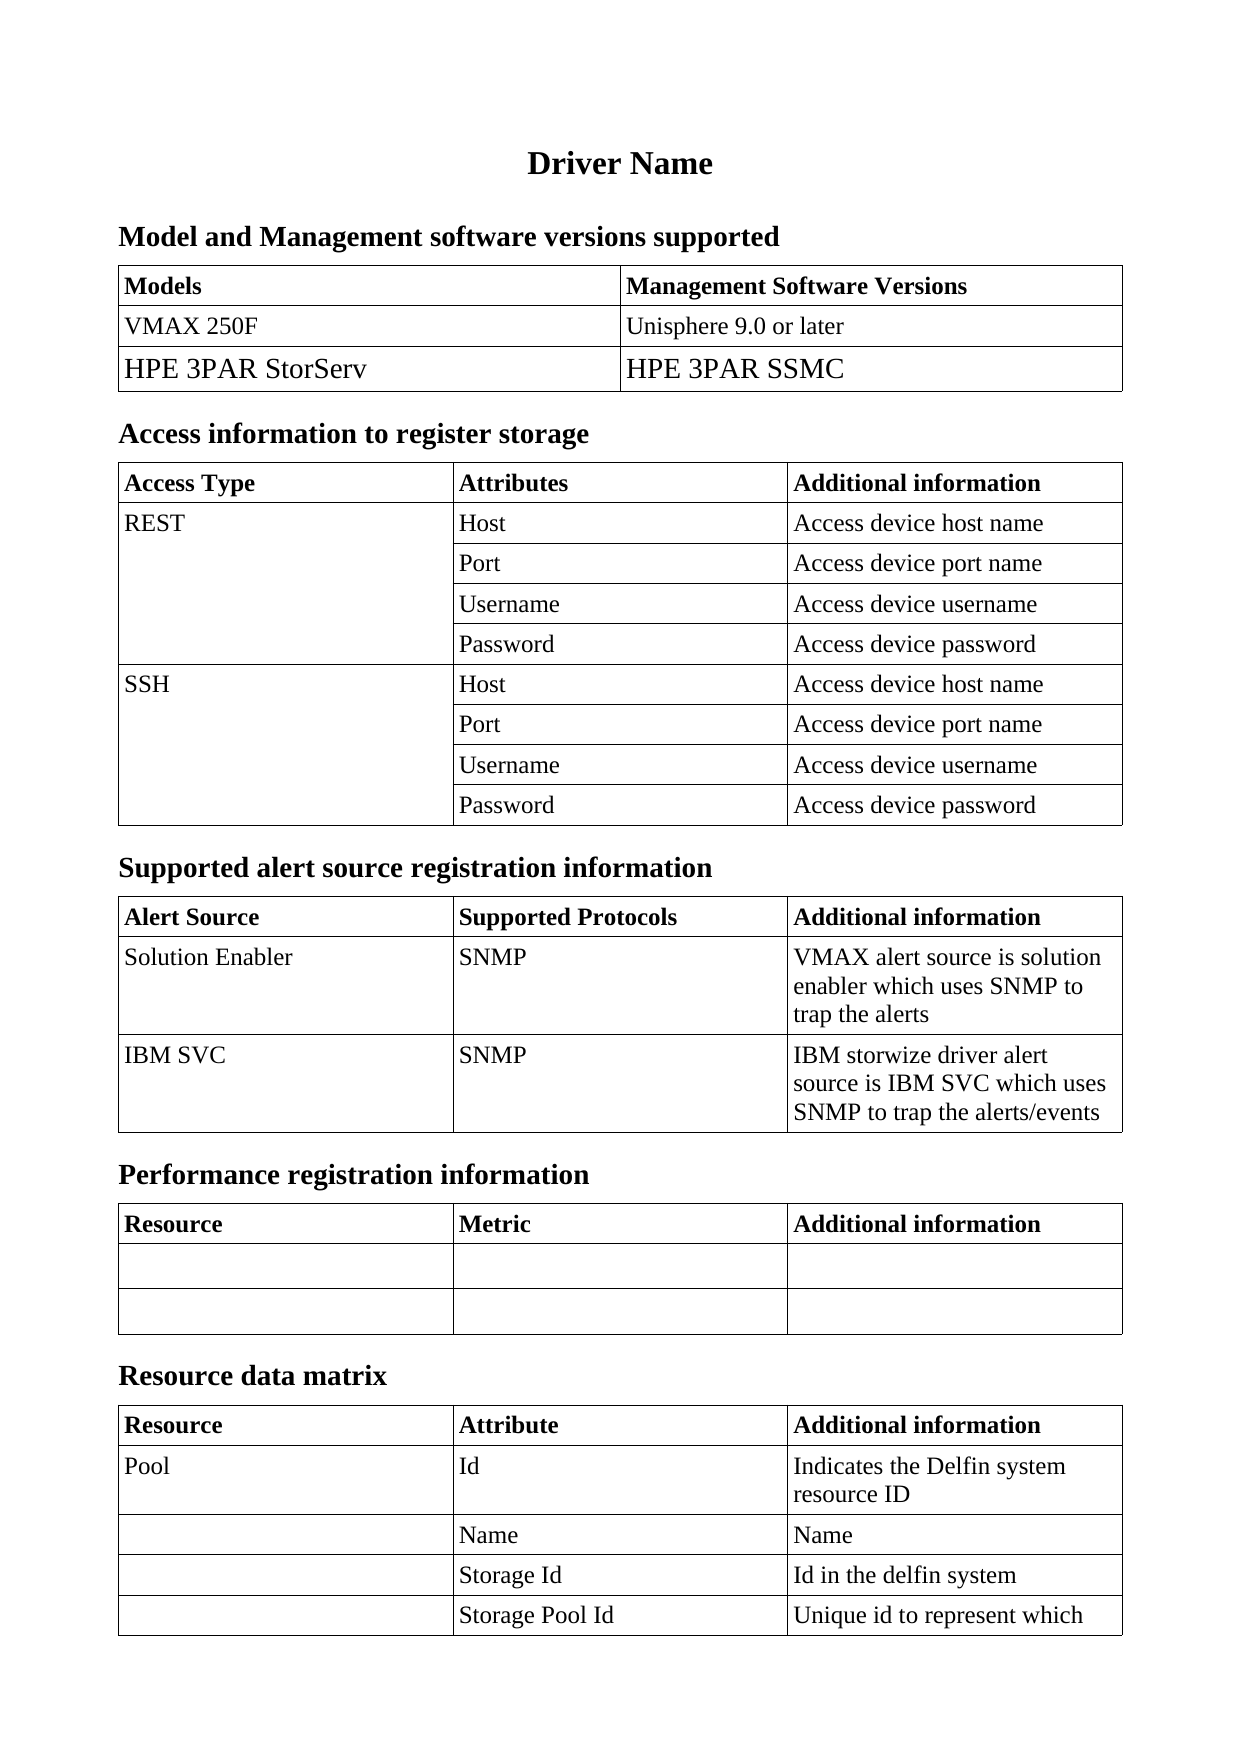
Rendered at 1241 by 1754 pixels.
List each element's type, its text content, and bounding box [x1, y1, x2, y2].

table_cell [454, 1289, 787, 1333]
table_cell Solution Enabler [119, 937, 453, 1034]
table_header Supported Protocols [454, 897, 787, 936]
table_cell Name [788, 1515, 1122, 1554]
table_cell REST [119, 503, 453, 663]
table_cell [788, 1244, 1122, 1288]
table_cell Name [454, 1515, 787, 1554]
table_cell Unisphere 9.0 or later [621, 306, 1122, 346]
subtitle Supported alert source registration information [118, 850, 1122, 883]
table_cell Access device password [788, 785, 1122, 825]
table_cell Password [454, 624, 787, 663]
table_cell Access device password [788, 624, 1122, 663]
table_cell [119, 1244, 453, 1288]
table_cell SNMP [454, 937, 787, 1034]
table_header Metric [454, 1204, 787, 1243]
table_cell [119, 1596, 453, 1635]
table_cell IBM storwize driver alert source is IBM SVC which uses SNMP to trap the alerts/events [788, 1035, 1122, 1132]
subtitle Driver Name [118, 143, 1122, 181]
table_cell Username [454, 745, 787, 784]
table_header Attribute [454, 1406, 787, 1445]
table_cell Storage Pool Id [454, 1596, 787, 1635]
table_cell Access device host name [788, 503, 1122, 542]
table_cell SSH [119, 665, 453, 825]
table_cell HPE 3PAR StorServ [119, 347, 620, 391]
table_header Access Type [119, 463, 453, 502]
table_cell VMAX 250F [119, 306, 620, 346]
table_header Resource [119, 1204, 453, 1243]
table_cell Host [454, 665, 787, 704]
table_header Additional information [788, 463, 1122, 502]
table_cell [119, 1555, 453, 1594]
table_cell HPE 3PAR SSMC [621, 347, 1122, 391]
table_cell [454, 1244, 787, 1288]
table_cell Access device port name [788, 705, 1122, 744]
subtitle Resource data matrix [118, 1358, 1122, 1392]
table_cell Id in the delfin system [788, 1555, 1122, 1594]
table_cell Access device host name [788, 665, 1122, 704]
table_header Attributes [454, 463, 787, 502]
subtitle Model and Management software versions supported [118, 219, 1122, 252]
table_cell Password [454, 785, 787, 825]
table_cell Id [454, 1446, 787, 1514]
subtitle Access information to register storage [118, 416, 1122, 449]
table_header Additional information [788, 1204, 1122, 1243]
subtitle Performance registration information [118, 1157, 1122, 1190]
table_header Resource [119, 1406, 453, 1445]
table_cell SNMP [454, 1035, 787, 1132]
table_cell Access device username [788, 745, 1122, 784]
table_cell Port [454, 705, 787, 744]
table_cell [119, 1289, 453, 1333]
table_header Alert Source [119, 897, 453, 936]
table_cell Unique id to represent which [788, 1596, 1122, 1635]
table_header Models [119, 266, 620, 305]
table_cell Access device username [788, 584, 1122, 623]
table_header Additional information [788, 1406, 1122, 1445]
table_cell [788, 1289, 1122, 1333]
table_cell VMAX alert source is solution enabler which uses SNMP to trap the alerts [788, 937, 1122, 1034]
table_cell Host [454, 503, 787, 542]
table_cell Indicates the Delfin system resource ID [788, 1446, 1122, 1514]
table_cell Access device port name [788, 544, 1122, 583]
table_cell [119, 1515, 453, 1554]
table_cell Username [454, 584, 787, 623]
table_cell Port [454, 544, 787, 583]
table_header Management Software Versions [621, 266, 1122, 305]
table_cell Storage Id [454, 1555, 787, 1594]
table_cell IBM SVC [119, 1035, 453, 1132]
table_header Additional information [788, 897, 1122, 936]
table_cell Pool [119, 1446, 453, 1514]
